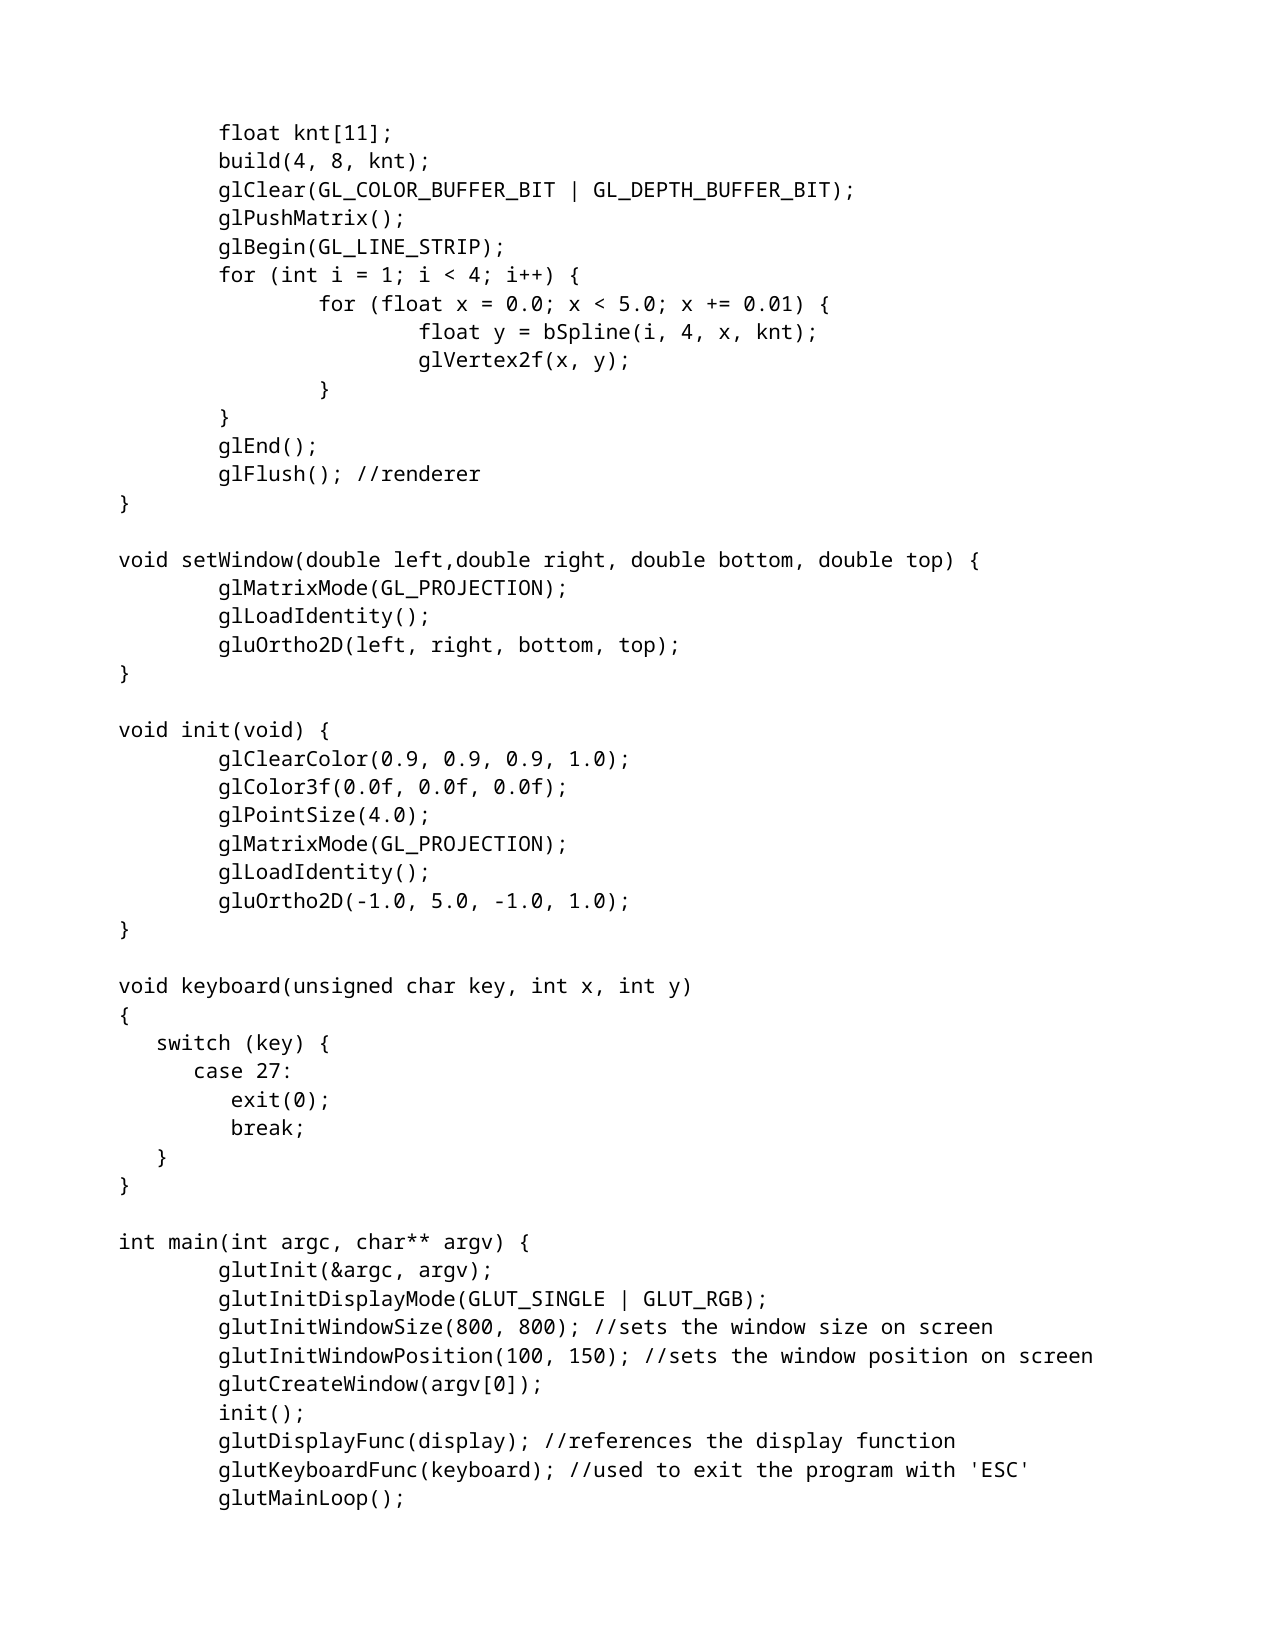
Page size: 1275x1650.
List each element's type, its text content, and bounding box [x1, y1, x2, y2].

text glutKeyboardFunc(keyboard); //used to exit the program with 'ESC' [118, 1455, 1157, 1483]
text glutInitWindowSize(800, 800); //sets the window size on screen [118, 1312, 1157, 1341]
text glColor3f(0.0f, 0.0f, 0.0f); [118, 772, 1157, 801]
text void setWindow(double left,double right, double bottom, double top) { [118, 545, 1157, 573]
text void init(void) { [118, 715, 1157, 744]
text int main(int argc, char** argv) { [118, 1227, 1157, 1256]
text glutInitWindowPosition(100, 150); //sets the window position on screen [118, 1341, 1157, 1369]
text } [118, 1170, 1157, 1199]
text init(); [118, 1398, 1157, 1426]
text glPointSize(4.0); [118, 801, 1157, 829]
text glMatrixMode(GL_PROJECTION); [118, 573, 1157, 602]
text for (float x = 0.0; x < 5.0; x += 0.01) { [118, 289, 1157, 317]
text } [118, 488, 1157, 516]
text } [118, 914, 1157, 943]
text } [118, 1142, 1157, 1170]
text case 27: [118, 1057, 1157, 1085]
text { [118, 1000, 1157, 1028]
text glFlush(); //renderer [118, 459, 1157, 488]
text glEnd(); [118, 431, 1157, 459]
text glClear(GL_COLOR_BUFFER_BIT | GL_DEPTH_BUFFER_BIT); [118, 175, 1157, 203]
text } [118, 658, 1157, 687]
text glutInit(&argc, argv); [118, 1256, 1157, 1284]
text } [118, 402, 1157, 431]
text gluOrtho2D(-1.0, 5.0, -1.0, 1.0); [118, 886, 1157, 914]
text glClearColor(0.9, 0.9, 0.9, 1.0); [118, 744, 1157, 772]
text glutMainLoop(); [118, 1483, 1157, 1512]
text glutDisplayFunc(display); //references the display function [118, 1426, 1157, 1455]
text glLoadIdentity(); [118, 602, 1157, 630]
text for (int i = 1; i < 4; i++) { [118, 260, 1157, 289]
text glPushMatrix(); [118, 203, 1157, 232]
text glBegin(GL_LINE_STRIP); [118, 232, 1157, 260]
text switch (key) { [118, 1028, 1157, 1057]
text float knt[11]; [118, 118, 1157, 147]
text build(4, 8, knt); [118, 147, 1157, 175]
text float y = bSpline(i, 4, x, knt); [118, 317, 1157, 346]
text glutInitDisplayMode(GLUT_SINGLE | GLUT_RGB); [118, 1284, 1157, 1312]
text } [118, 374, 1157, 402]
text exit(0); [118, 1085, 1157, 1113]
text glVertex2f(x, y); [118, 346, 1157, 374]
text glLoadIdentity(); [118, 857, 1157, 886]
text glutCreateWindow(argv[0]); [118, 1369, 1157, 1398]
text break; [118, 1113, 1157, 1142]
text void keyboard(unsigned char key, int x, int y) [118, 971, 1157, 1000]
text glMatrixMode(GL_PROJECTION); [118, 829, 1157, 857]
text gluOrtho2D(left, right, bottom, top); [118, 630, 1157, 658]
